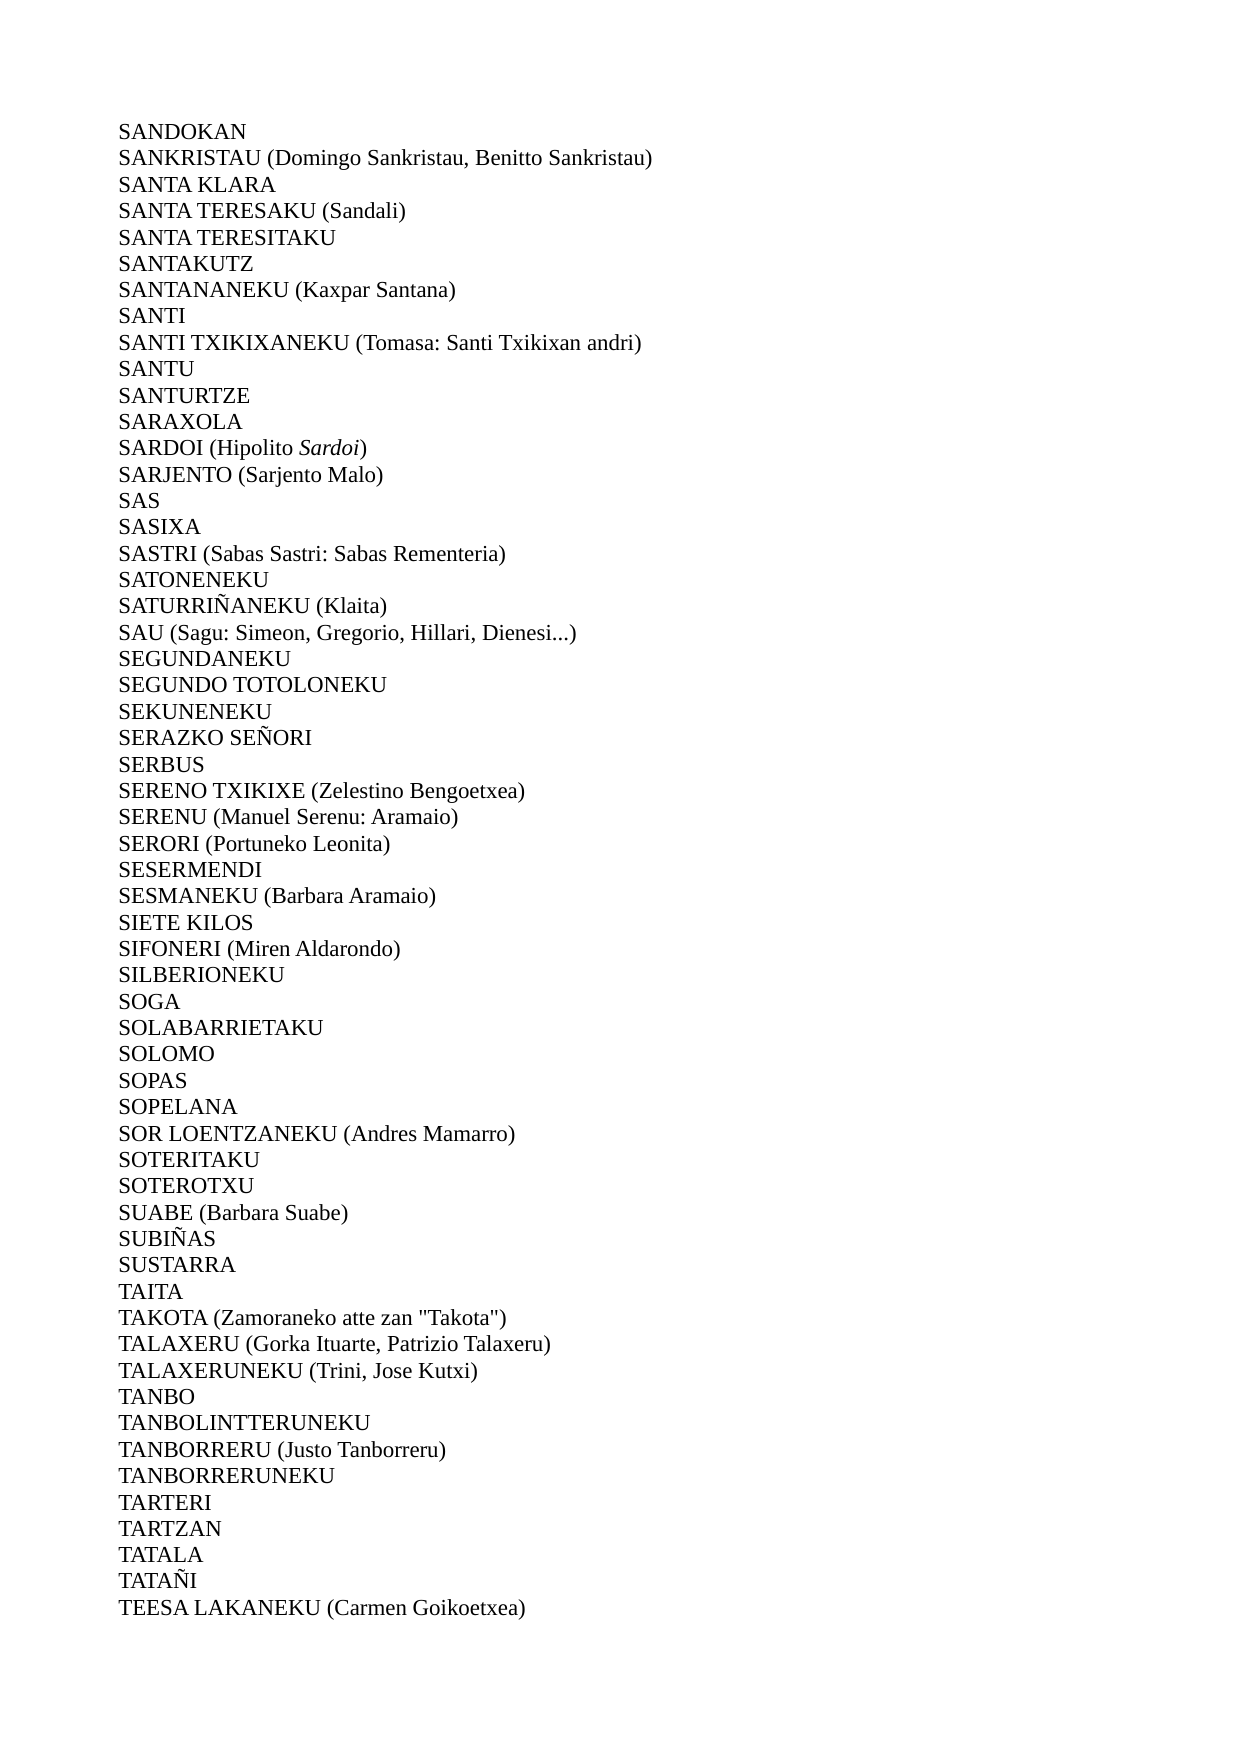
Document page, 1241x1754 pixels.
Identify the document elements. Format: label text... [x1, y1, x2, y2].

text SOPELANA [118, 1093, 1122, 1119]
text TEESA LAKANEKU (Carmen Goikoetxea) [118, 1594, 1122, 1620]
text SARDOI (Hipolito Sardoi) [118, 434, 1122, 461]
text SOLOMO [118, 1041, 1122, 1067]
text TALAXERUNEKU (Trini, Jose Kutxi) [118, 1357, 1122, 1383]
text SANTURTZE [118, 382, 1122, 408]
text TARTERI [118, 1488, 1122, 1515]
text SOR LOENTZANEKU (Andres Mamarro) [118, 1119, 1122, 1146]
text TANBO [118, 1383, 1122, 1409]
text TARTZAN [118, 1515, 1122, 1541]
text SASIXA [118, 513, 1122, 540]
text SANTA KLARA [118, 171, 1122, 197]
text SERENU (Manuel Serenu: Aramaio) [118, 803, 1122, 830]
text SANTU [118, 355, 1122, 382]
text SIETE KILOS [118, 909, 1122, 935]
text SARJENTO (Sarjento Malo) [118, 461, 1122, 487]
text SOTEROTXU [118, 1172, 1122, 1199]
text SANTI TXIKIXANEKU (Tomasa: Santi Txikixan andri) [118, 329, 1122, 355]
text SANDOKAN [118, 118, 1122, 144]
text SANTI [118, 303, 1122, 329]
text SERENO TXIKIXE (Zelestino Bengoetxea) [118, 777, 1122, 803]
text SERORI (Portuneko Leonita) [118, 830, 1122, 856]
text SOTERITAKU [118, 1146, 1122, 1172]
text SILBERIONEKU [118, 961, 1122, 988]
text TATALA [118, 1541, 1122, 1568]
text SOLABARRIETAKU [118, 1014, 1122, 1041]
text SUABE (Barbara Suabe) [118, 1199, 1122, 1225]
text TATAÑI [118, 1568, 1122, 1594]
text SARAXOLA [118, 408, 1122, 434]
text SESMANEKU (Barbara Aramaio) [118, 882, 1122, 909]
text SIFONERI (Miren Aldarondo) [118, 935, 1122, 961]
text SATONENEKU [118, 566, 1122, 592]
text SANTAKUTZ [118, 250, 1122, 276]
text SOPAS [118, 1067, 1122, 1093]
text TAITA [118, 1278, 1122, 1304]
text SERAZKO SEÑORI [118, 724, 1122, 751]
text TALAXERU (Gorka Ituarte, Patrizio Talaxeru) [118, 1330, 1122, 1357]
text SASTRI (Sabas Sastri: Sabas Rementeria) [118, 540, 1122, 566]
text SAU (Sagu: Simeon, Gregorio, Hillari, Dienesi...) [118, 619, 1122, 645]
text TAKOTA (Zamoraneko atte zan "Takota") [118, 1304, 1122, 1330]
text TANBORRERU (Justo Tanborreru) [118, 1436, 1122, 1462]
text SEKUNENEKU [118, 698, 1122, 724]
text SEGUNDANEKU [118, 645, 1122, 672]
text SAS [118, 487, 1122, 513]
text SANTA TERESAKU (Sandali) [118, 197, 1122, 223]
text TANBOLINTTERUNEKU [118, 1409, 1122, 1436]
text SERBUS [118, 751, 1122, 777]
text SUSTARRA [118, 1251, 1122, 1278]
text SOGA [118, 988, 1122, 1014]
text TANBORRERUNEKU [118, 1462, 1122, 1488]
text SESERMENDI [118, 856, 1122, 882]
text SATURRIÑANEKU (Klaita) [118, 592, 1122, 619]
text SANTANANEKU (Kaxpar Santana) [118, 276, 1122, 303]
text SUBIÑAS [118, 1225, 1122, 1251]
text SEGUNDO TOTOLONEKU [118, 672, 1122, 698]
text SANTA TERESITAKU [118, 223, 1122, 250]
text SANKRISTAU (Domingo Sankristau, Benitto Sankristau) [118, 144, 1122, 171]
